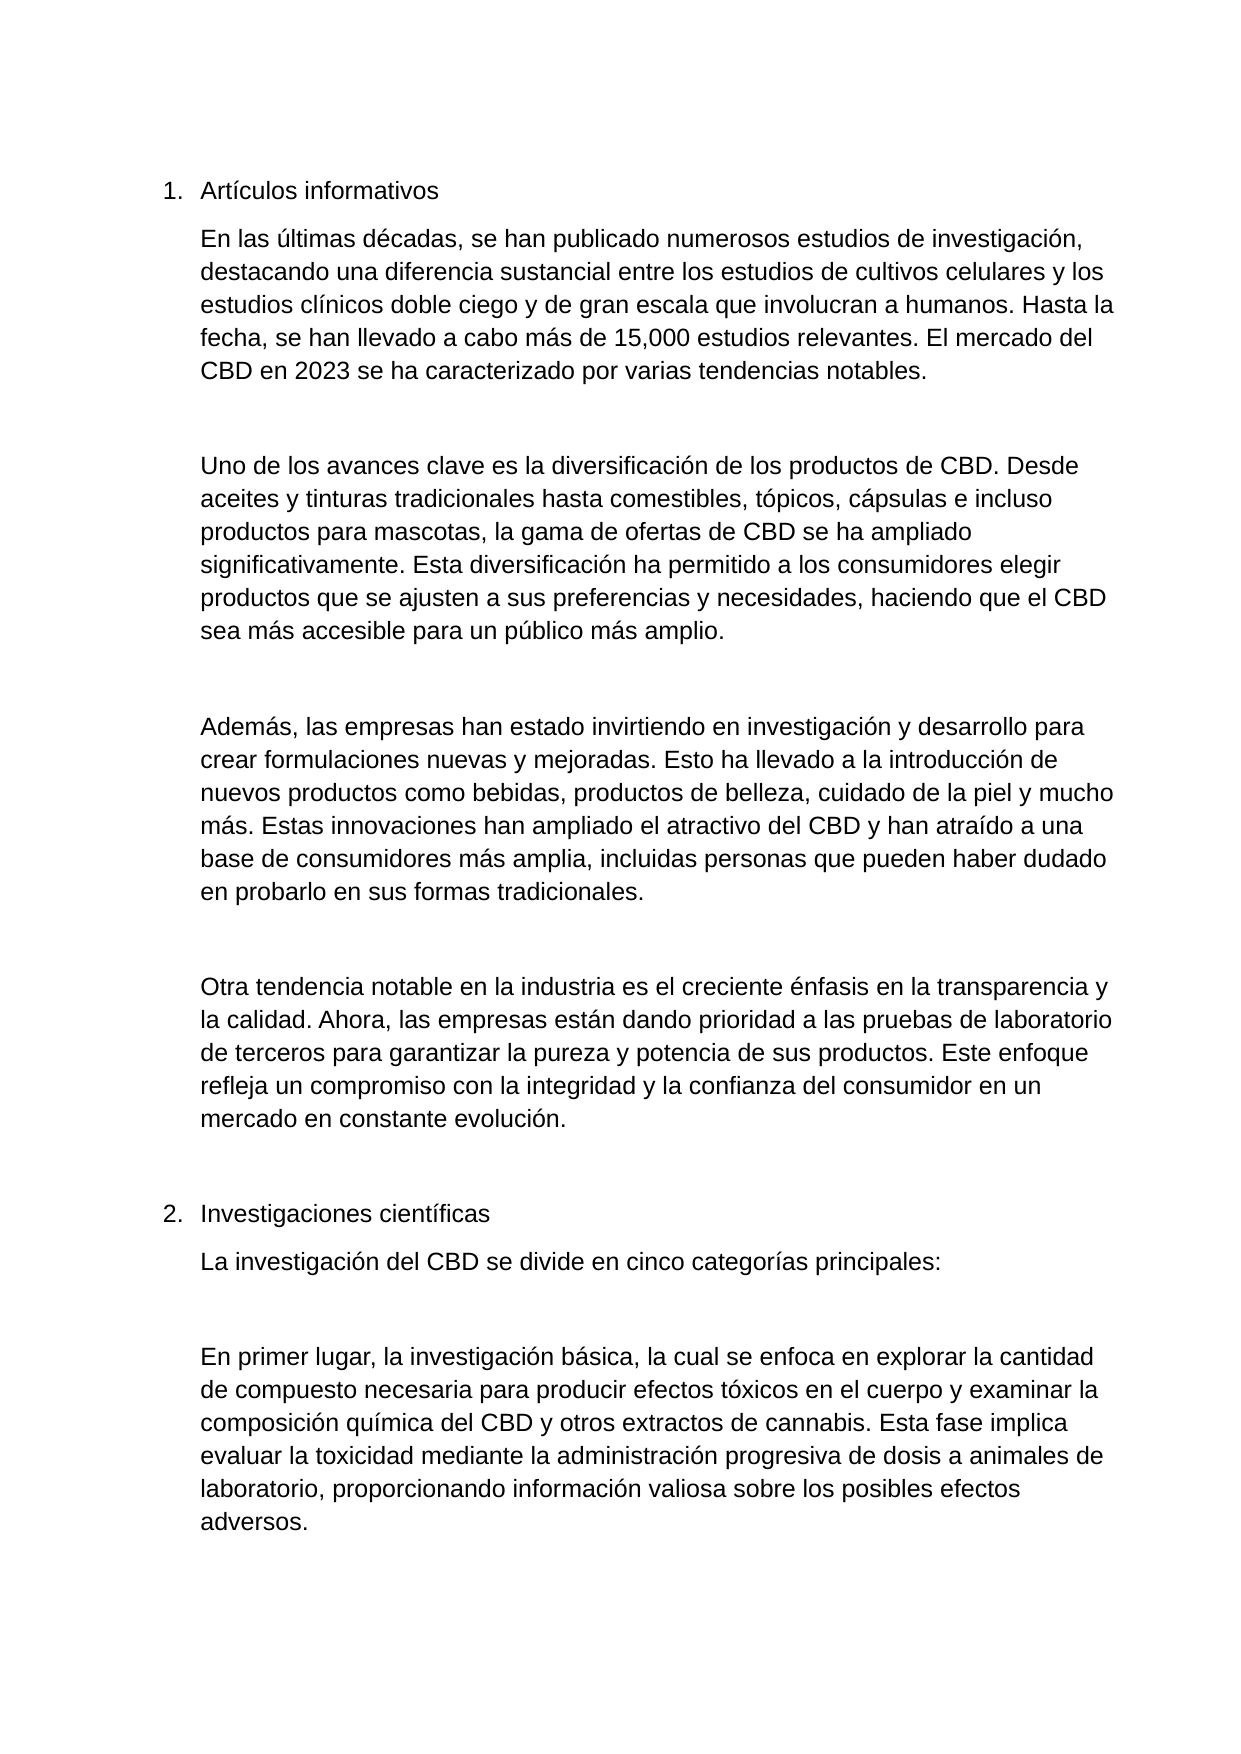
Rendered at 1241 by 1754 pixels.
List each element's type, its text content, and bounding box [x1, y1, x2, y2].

list Uno de los avances clave es la diversificación de los productos de CBD. Desde aceites y tinturas tradicionales hasta comestibles, tópicos, cápsulas e incluso productos para mascotas, la gama de ofertas de CBD se ha ampliado significativamente. Esta diversificación ha permitido a los consumidores elegir productos que se ajusten a sus preferencias y necesidades, haciendo que el CBD sea más accesible para un público más amplio. [163, 451, 1122, 645]
list La investigación del CBD se divide en cinco categorías principales: [163, 1247, 1122, 1276]
list Otra tendencia notable en la industria es el creciente énfasis en la transparencia y la calidad. Ahora, las empresas están dando prioridad a las pruebas de laboratorio de terceros para garantizar la pureza y potencia de sus productos. Este enfoque refleja un compromiso con la integridad y la confianza del consumidor en un mercado en constante evolución. [163, 972, 1122, 1133]
list Además, las empresas han estado invirtiendo en investigación y desarrollo para crear formulaciones nuevas y mejoradas. Esto ha llevado a la introducción de nuevos productos como bebidas, productos de belleza, cuidado de la piel y mucho más. Estas innovaciones han ampliado el atractivo del CBD y han atraído a una base de consumidores más amplia, incluidas personas que pueden haber dudado en probarlo en sus formas tradicionales. [163, 712, 1122, 905]
list Investigaciones científicas [163, 1199, 1122, 1228]
list En primer lugar, la investigación básica, la cual se enfoca en explorar la cantidad de compuesto necesaria para producir efectos tóxicos en el cuerpo y examinar la composición química del CBD y otros extractos de cannabis. Esta fase implica evaluar la toxicidad mediante la administración progresiva de dosis a animales de laboratorio, proporcionando información valiosa sobre los posibles efectos adversos. [163, 1342, 1122, 1536]
list En las últimas décadas, se han publicado numerosos estudios de investigación, destacando una diferencia sustancial entre los estudios de cultivos celulares y los estudios clínicos doble ciego y de gran escala que involucran a humanos. Hasta la fecha, se han llevado a cabo más de 15,000 estudios relevantes. El mercado del CBD en 2023 se ha caracterizado por varias tendencias notables. [163, 224, 1122, 385]
list Artículos informativos [163, 176, 1122, 205]
